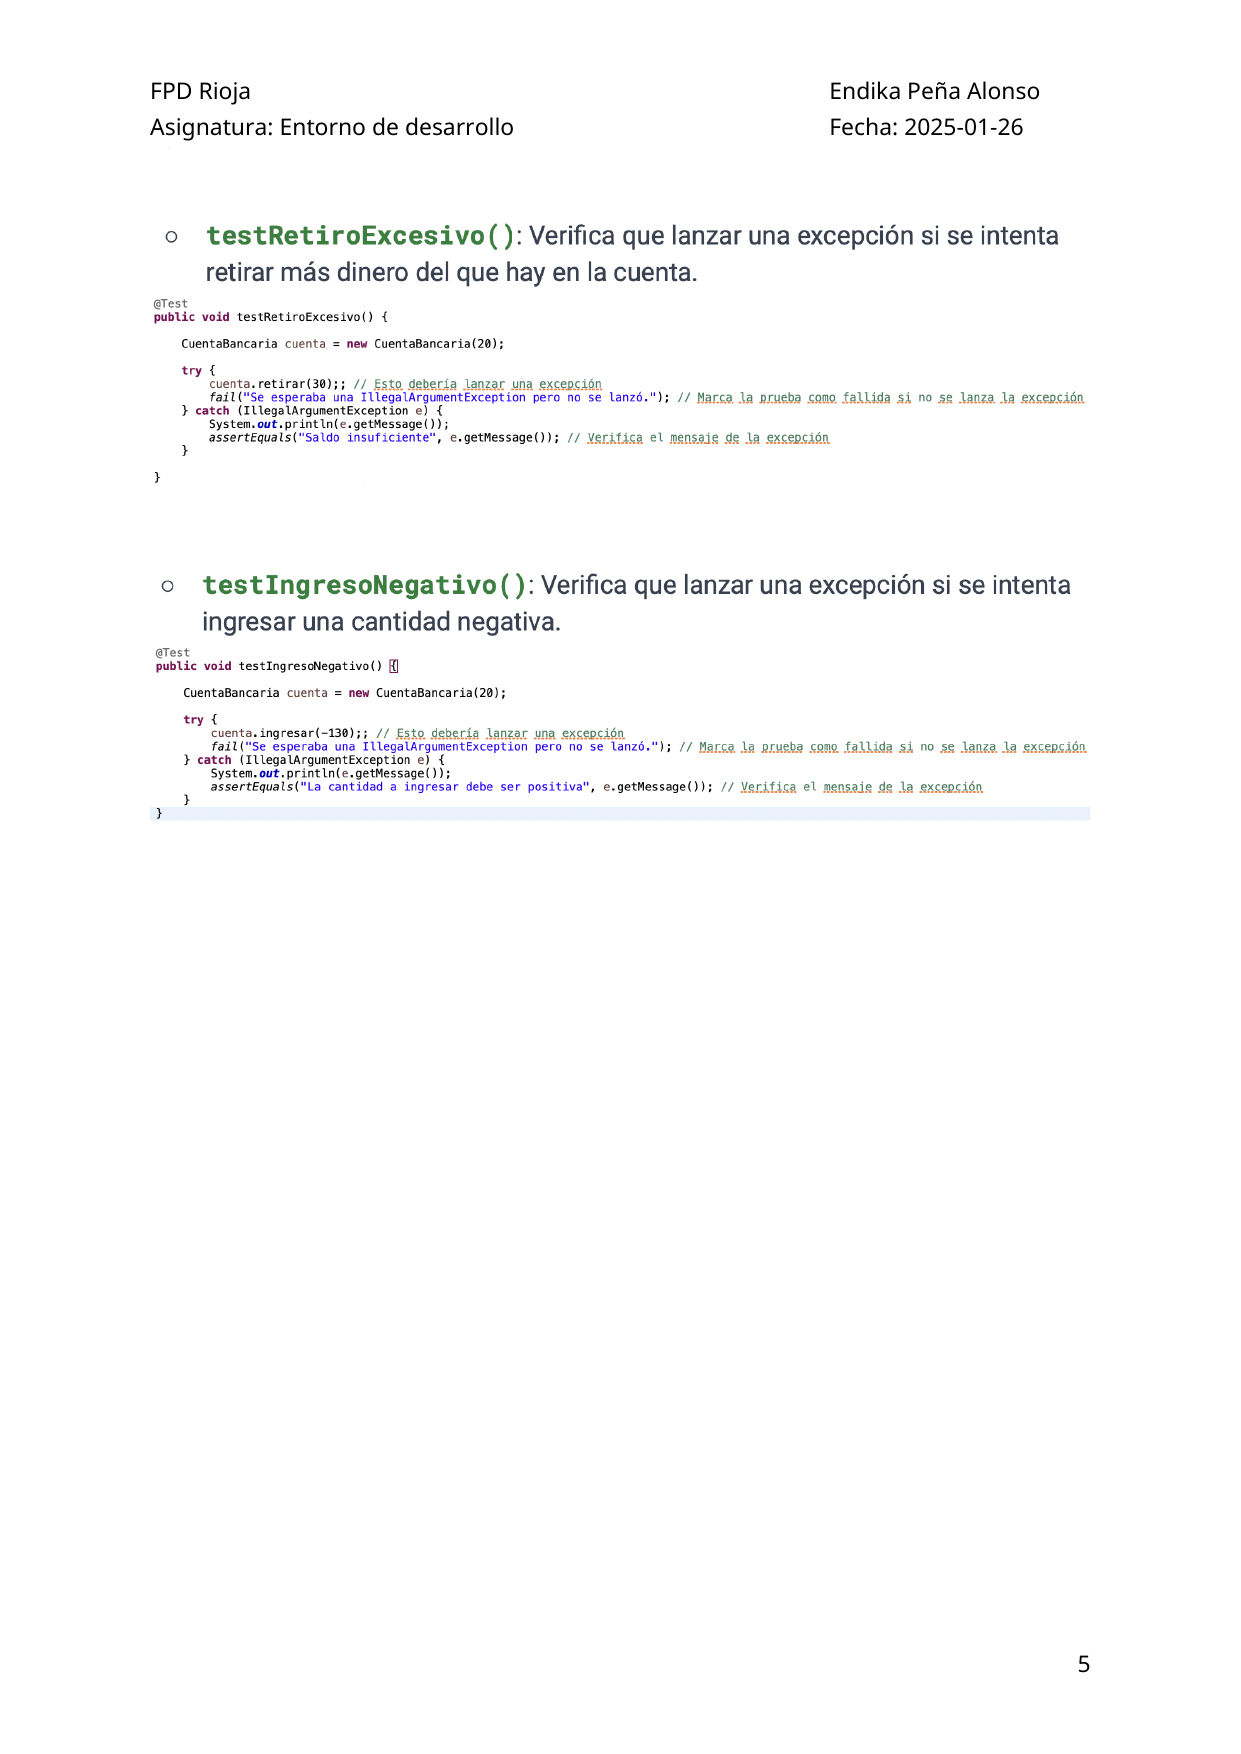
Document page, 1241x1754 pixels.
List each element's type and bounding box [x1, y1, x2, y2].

picture [150, 564, 1091, 639]
picture [150, 293, 1091, 488]
picture [150, 214, 1091, 289]
picture [150, 643, 1091, 823]
